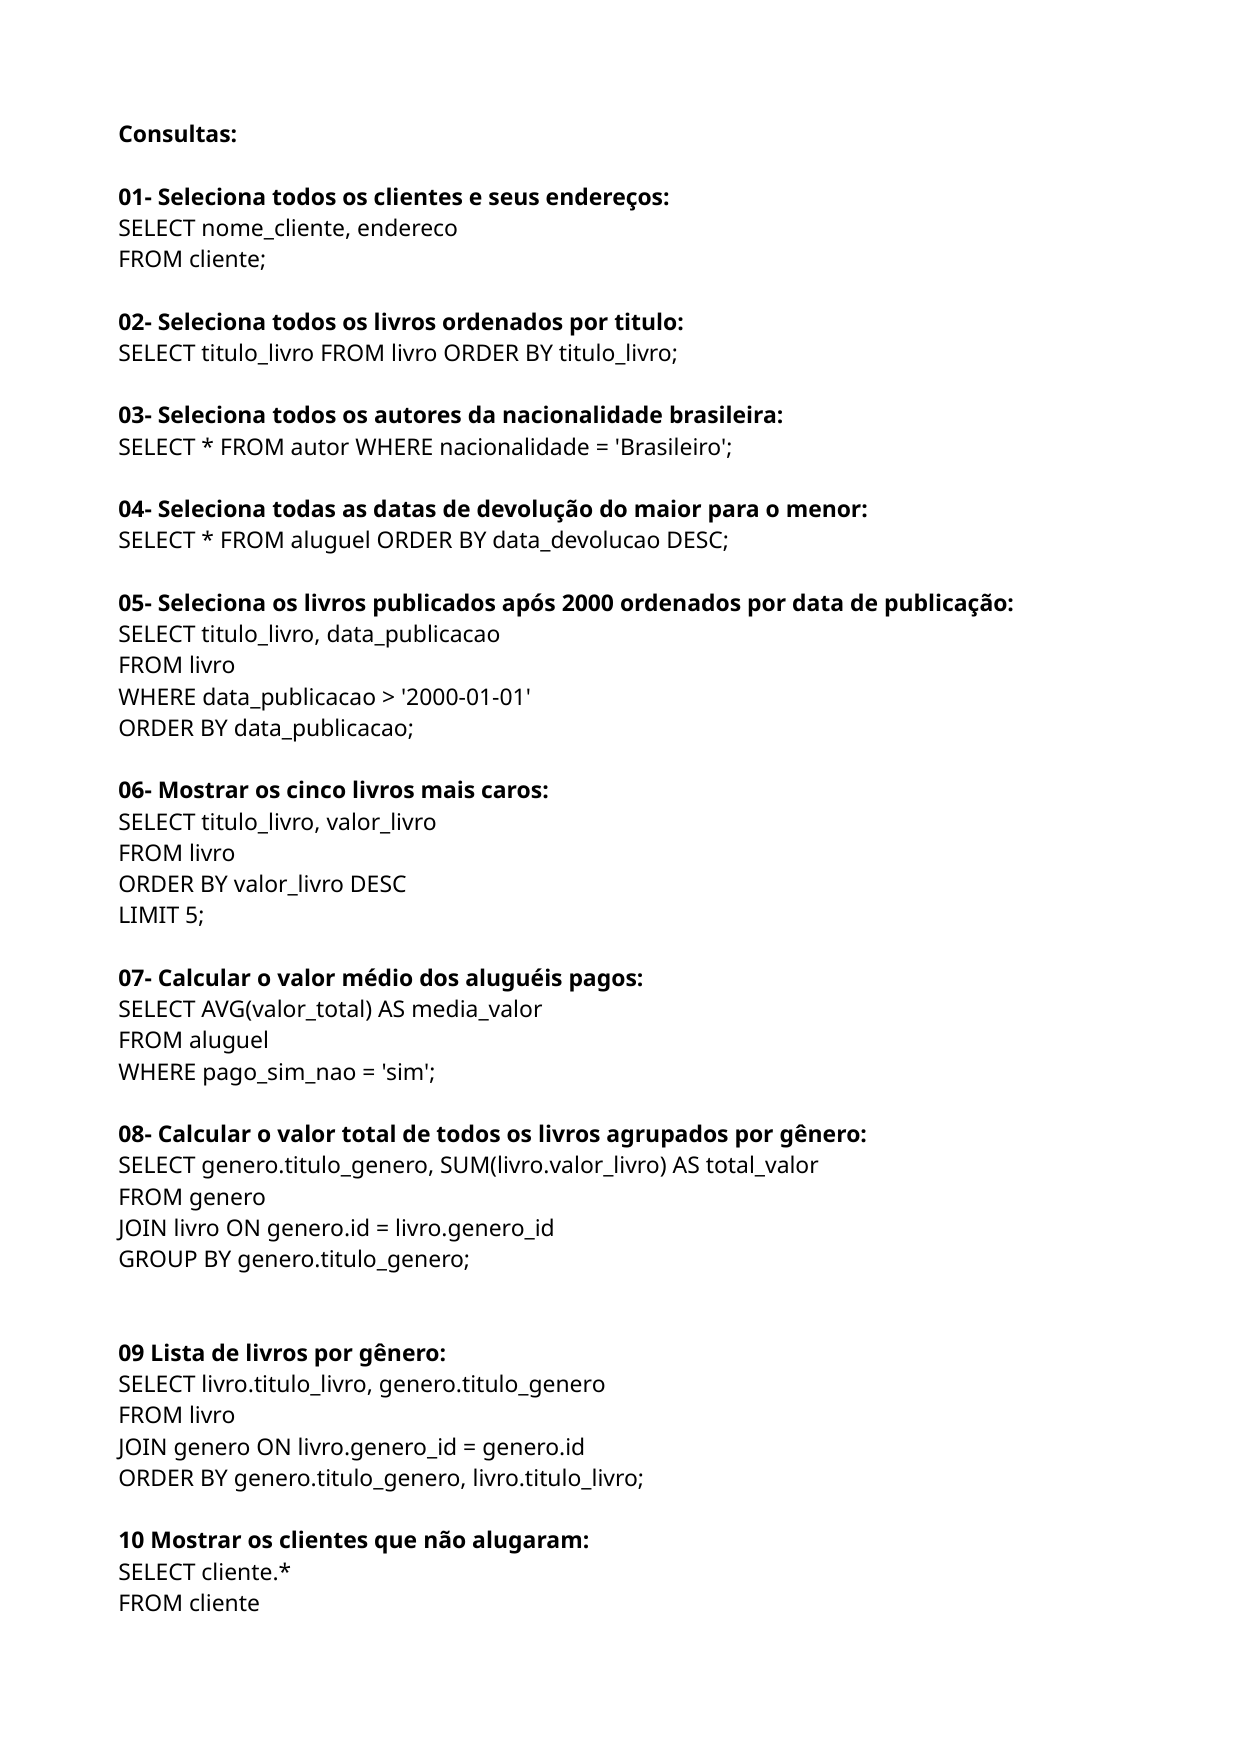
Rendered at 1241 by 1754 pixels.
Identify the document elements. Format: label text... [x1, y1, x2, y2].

text 08- Calcular o valor total de todos os livros agrupados por gênero: [118, 1118, 1122, 1149]
text JOIN genero ON livro.genero_id = genero.id [118, 1431, 1122, 1462]
text SELECT titulo_livro, data_publicacao [118, 618, 1122, 649]
text JOIN livro ON genero.id = livro.genero_id [118, 1212, 1122, 1243]
text SELECT AVG(valor_total) AS media_valor [118, 993, 1122, 1024]
text FROM cliente; [118, 243, 1122, 274]
text FROM genero [118, 1181, 1122, 1212]
text ORDER BY valor_livro DESC [118, 868, 1122, 899]
text SELECT * FROM aluguel ORDER BY data_devolucao DESC; [118, 524, 1122, 556]
text ORDER BY genero.titulo_genero, livro.titulo_livro; [118, 1462, 1122, 1493]
text SELECT titulo_livro FROM livro ORDER BY titulo_livro; [118, 337, 1122, 368]
text FROM livro [118, 837, 1122, 868]
text ORDER BY data_publicacao; [118, 712, 1122, 743]
text SELECT titulo_livro, valor_livro [118, 806, 1122, 837]
text SELECT * FROM autor WHERE nacionalidade = 'Brasileiro'; [118, 431, 1122, 462]
text FROM aluguel [118, 1024, 1122, 1056]
text FROM livro [118, 1399, 1122, 1431]
text WHERE pago_sim_nao = 'sim'; [118, 1056, 1122, 1087]
text 07- Calcular o valor médio dos aluguéis pagos: [118, 962, 1122, 993]
text Consultas: [118, 118, 1122, 149]
text WHERE data_publicacao > '2000-01-01' [118, 681, 1122, 712]
text SELECT livro.titulo_livro, genero.titulo_genero [118, 1368, 1122, 1399]
text 10 Mostrar os clientes que não alugaram: [118, 1524, 1122, 1556]
text 05- Seleciona os livros publicados após 2000 ordenados por data de publicação: [118, 587, 1122, 618]
text SELECT cliente.* [118, 1556, 1122, 1587]
text GROUP BY genero.titulo_genero; [118, 1243, 1122, 1274]
text FROM cliente [118, 1587, 1122, 1618]
text 06- Mostrar os cinco livros mais caros: [118, 774, 1122, 806]
text 04- Seleciona todas as datas de devolução do maior para o menor: [118, 493, 1122, 524]
text SELECT genero.titulo_genero, SUM(livro.valor_livro) AS total_valor [118, 1149, 1122, 1181]
text 09 Lista de livros por gênero: [118, 1337, 1122, 1368]
text LIMIT 5; [118, 899, 1122, 931]
text 01- Seleciona todos os clientes e seus endereços: [118, 181, 1122, 212]
text SELECT nome_cliente, endereco [118, 212, 1122, 243]
text 02- Seleciona todos os livros ordenados por titulo: [118, 306, 1122, 337]
text 03- Seleciona todos os autores da nacionalidade brasileira: [118, 399, 1122, 431]
text FROM livro [118, 649, 1122, 681]
